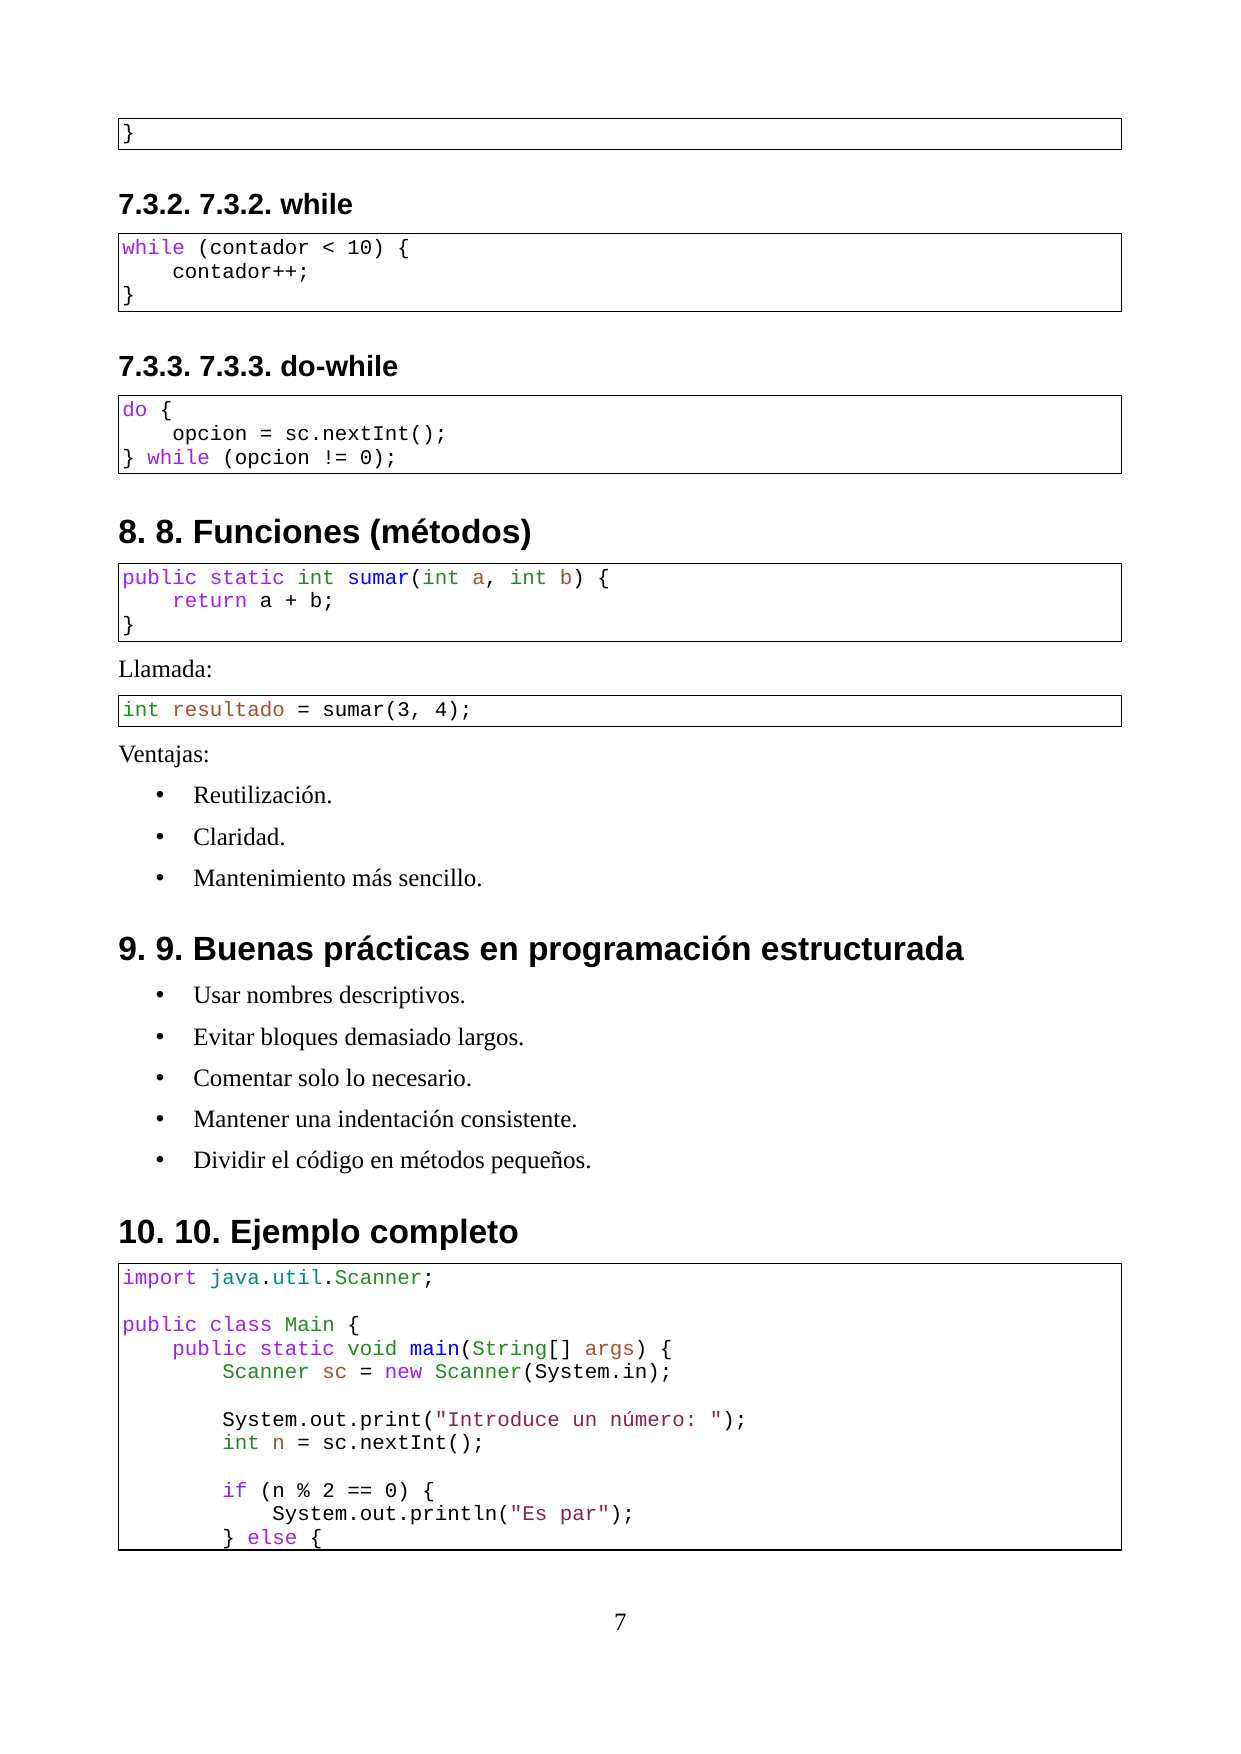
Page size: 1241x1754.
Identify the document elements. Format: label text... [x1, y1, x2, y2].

list Claridad. [156, 822, 1122, 851]
subtitle 9. Buenas prácticas en programación estructurada [118, 929, 1122, 968]
text } [119, 280, 1121, 311]
text public static void main(String[] args) { [119, 1334, 1121, 1357]
text } else { [119, 1523, 1121, 1549]
subtitle 10. Ejemplo completo [118, 1212, 1122, 1250]
text } while (opcion != 0); [119, 443, 1121, 473]
text opcion = sc.nextInt(); [119, 419, 1121, 443]
subtitle 8. Funciones (métodos) [118, 512, 1122, 550]
list Comentar solo lo necesario. [156, 1063, 1122, 1092]
text } [119, 610, 1121, 641]
text Ventajas: [118, 739, 1122, 768]
list Usar nombres descriptivos. [156, 980, 1122, 1009]
text return a + b; [119, 586, 1121, 610]
text do { [119, 396, 1121, 419]
list Dividir el código en métodos pequeños. [156, 1145, 1122, 1174]
text contador++; [119, 257, 1121, 280]
text } [119, 119, 1121, 149]
text System.out.println("Es par"); [119, 1499, 1121, 1523]
text int resultado = sumar(3, 4); [119, 696, 1121, 726]
text Llamada: [118, 654, 1122, 683]
subtitle 7.3.3. do-while [118, 349, 1122, 383]
list Evitar bloques demasiado largos. [156, 1022, 1122, 1050]
text int n = sc.nextInt(); [119, 1428, 1121, 1452]
list Mantener una indentación consistente. [156, 1104, 1122, 1133]
list Mantenimiento más sencillo. [156, 863, 1122, 892]
text public class Main { [119, 1310, 1121, 1334]
text System.out.print("Introduce un número: "); [119, 1405, 1121, 1428]
subtitle 7.3.2. while [118, 187, 1122, 221]
text public static int sumar(int a, int b) { [119, 564, 1121, 586]
text while (contador < 10) { [119, 234, 1121, 257]
text if (n % 2 == 0) { [119, 1476, 1121, 1499]
text Scanner sc = new Scanner(System.in); [119, 1357, 1121, 1381]
text import java.util.Scanner; [119, 1264, 1121, 1286]
list Reutilización. [156, 781, 1122, 809]
